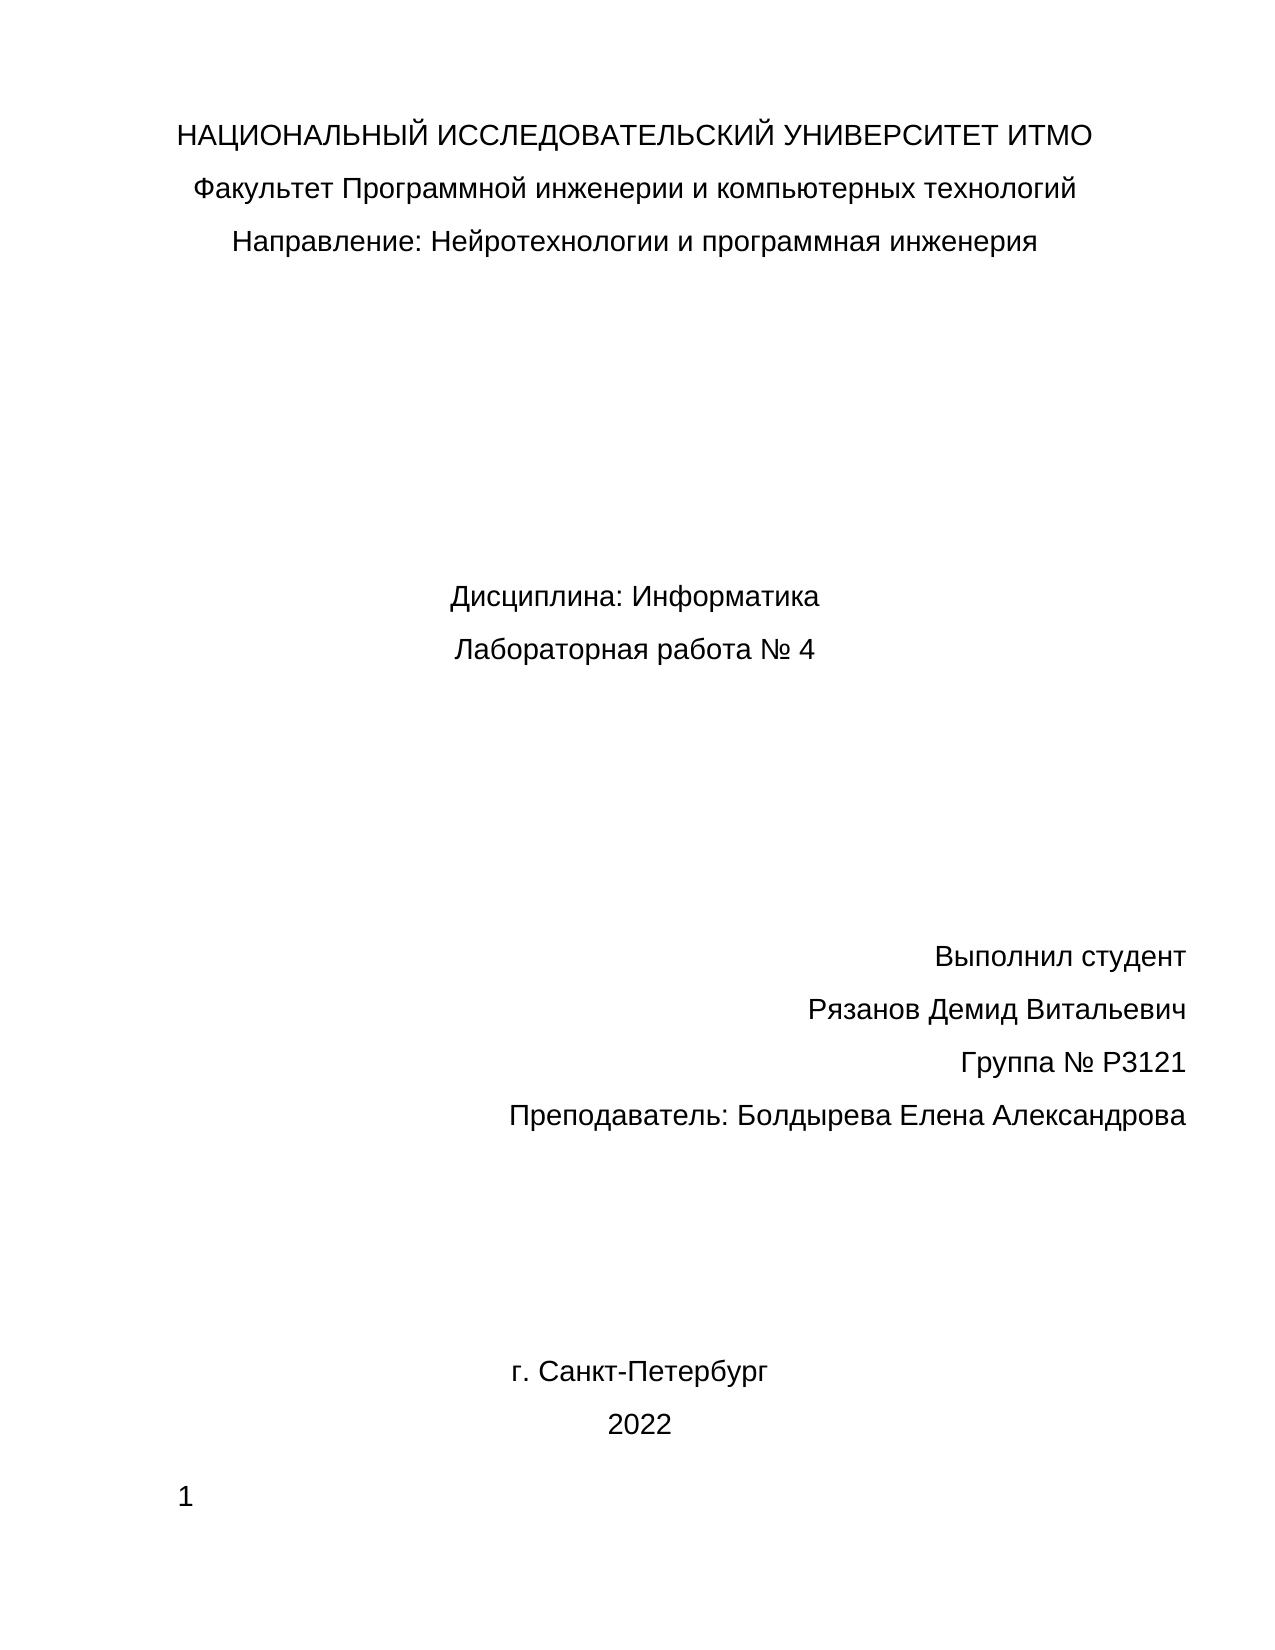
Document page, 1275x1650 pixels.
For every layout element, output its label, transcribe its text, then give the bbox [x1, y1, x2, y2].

text Факультет Программной инженерии и компьютерных технологий [83, 171, 1186, 204]
text Выполнил студент [83, 939, 1186, 973]
text Дисциплина: Информатика [83, 579, 1186, 613]
text Группа № Р3121 [83, 1045, 1186, 1078]
text Преподаватель: Болдырева Елена Александрова [83, 1098, 1186, 1131]
text Направление: Нейротехнологии и программная инженерия [83, 224, 1186, 257]
text Рязанов Демид Витальевич [83, 992, 1186, 1026]
text г. Санкт-Петербург [93, 1354, 1186, 1388]
text НАЦИОНАЛЬНЫЙ ИССЛЕДОВАТЕЛЬСКИЙ УНИВЕРСИТЕТ ИТМО [83, 118, 1186, 152]
text Лабораторная работа № 4 [83, 632, 1186, 665]
text 2022 [93, 1407, 1186, 1441]
